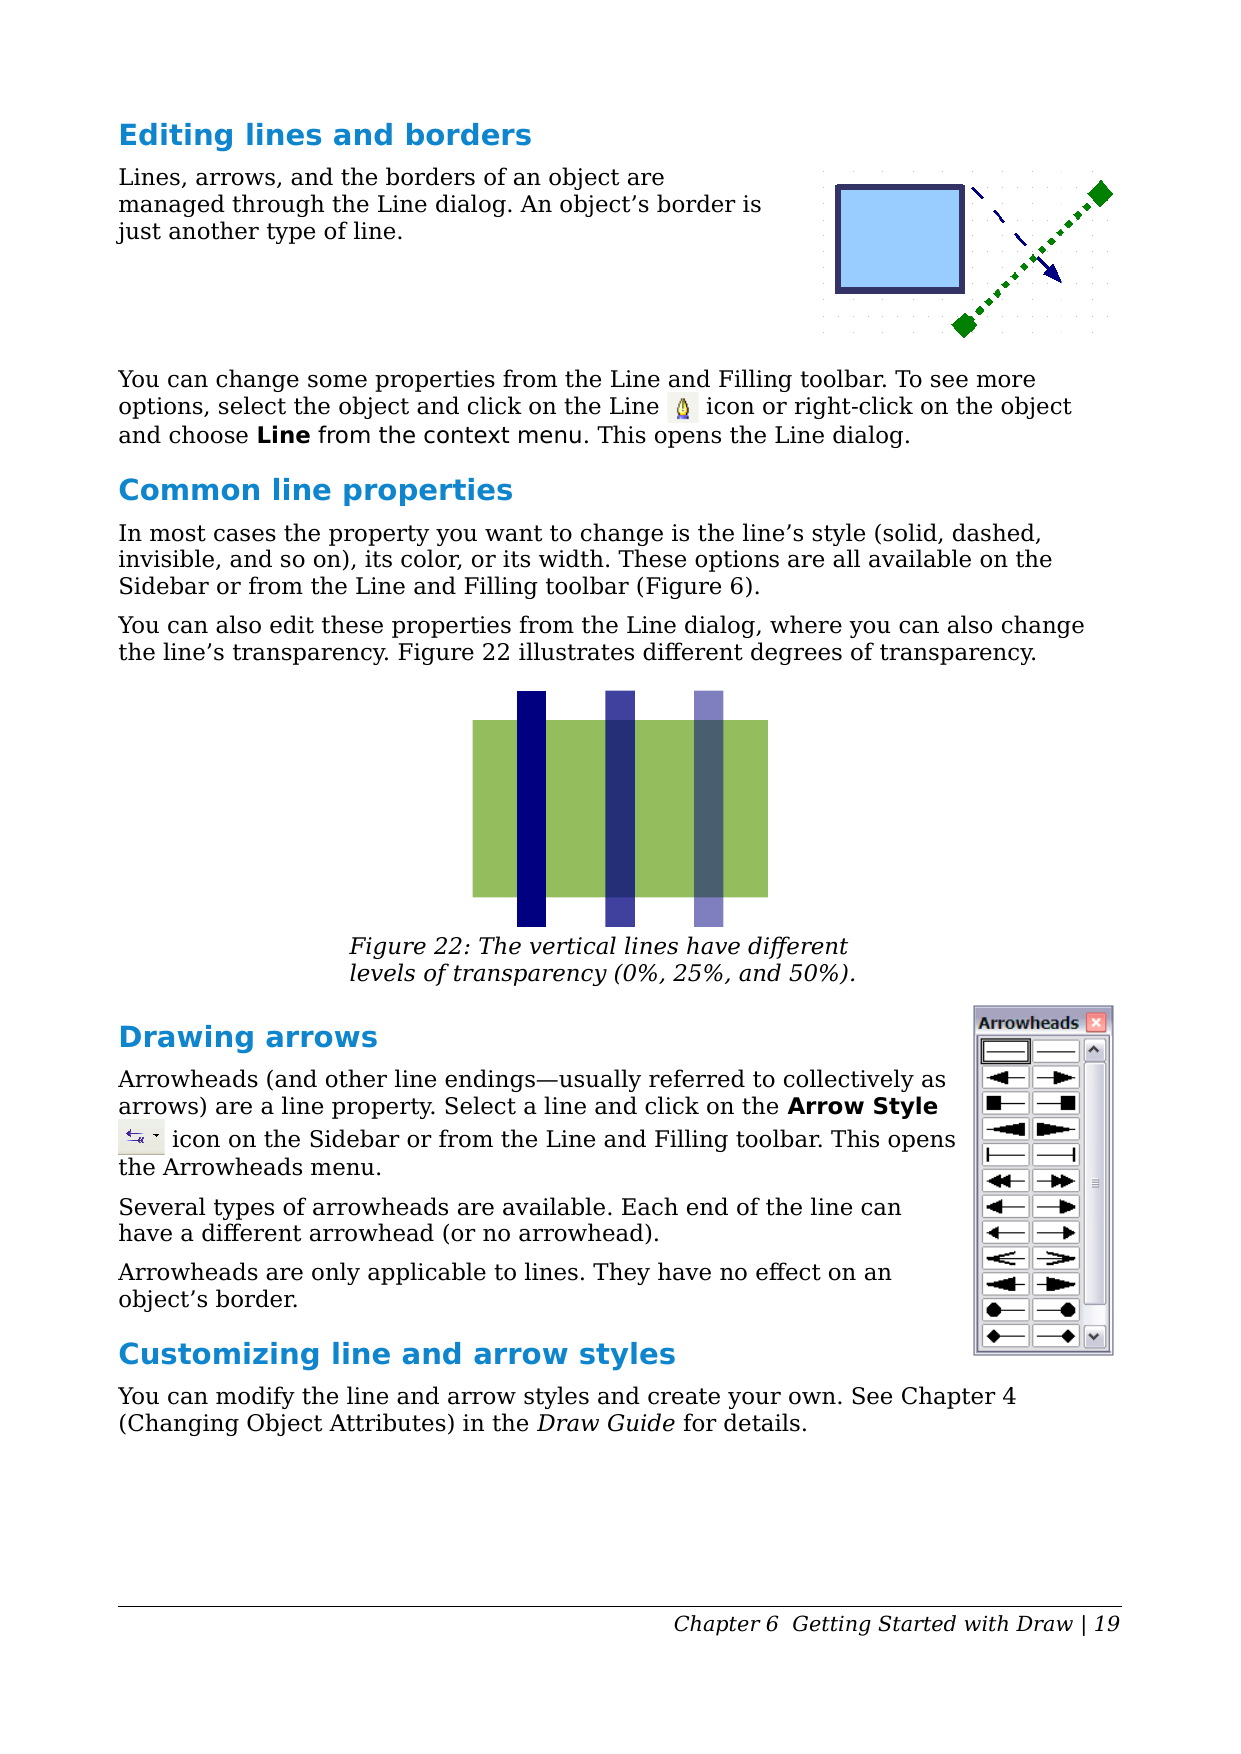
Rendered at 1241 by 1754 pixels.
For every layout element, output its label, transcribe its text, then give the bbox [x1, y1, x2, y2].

table_header [773, 165, 814, 347]
text You can also edit these properties from the Line dialog, where you can also change the line’s transparency. Figure 22 illustrates different degrees of transparency. [118, 612, 1122, 666]
picture [970, 1003, 1116, 1358]
picture [667, 392, 699, 423]
table_header Lines, arrows, and the borders of an object are managed through the Line dialog. An object’s border is just another type of line. [118, 165, 772, 347]
picture [814, 164, 1123, 347]
text Arrowheads (and other line endings—usually referred to collectively as arrows) are a line property. Select a line and click on the Arrow Style icon on the Sidebar or from the Line and Filling toolbar. This opens the Arrowheads menu. [118, 1066, 970, 1181]
text Arrowheads are only applicable to lines. They have no effect on an object’s border. [118, 1259, 970, 1313]
subtitle Drawing arrows [118, 1020, 970, 1054]
text In most cases the property you want to change is the line’s style (solid, dashed, invisible, and so on), its color, or its width. These options are all available on the Sidebar or from the Line and Filling toolbar (Figure 6). [118, 520, 1122, 600]
subtitle Editing lines and borders [118, 118, 1122, 152]
picture [118, 1119, 165, 1155]
subtitle Customizing line and arrow styles [118, 1337, 1122, 1371]
text You can modify the line and arrow styles and create your own. See Chapter 4 (Changing Object Attributes) in the Draw Guide for details. [118, 1383, 1122, 1437]
subtitle Common line properties [118, 473, 1122, 507]
text Several types of arrowheads are available. Each end of the line can have a different arrowhead (or no arrowhead). [118, 1194, 970, 1247]
text Figure 22: The vertical lines have different levels of transparency (0%, 25%, and 50%). [349, 933, 891, 987]
text You can change some properties from the Line and Filling toolbar. To see more options, select the object and click on the Line icon or right-click on the object and choose Line from the context menu. This opens the Line dialog. [118, 366, 1122, 449]
